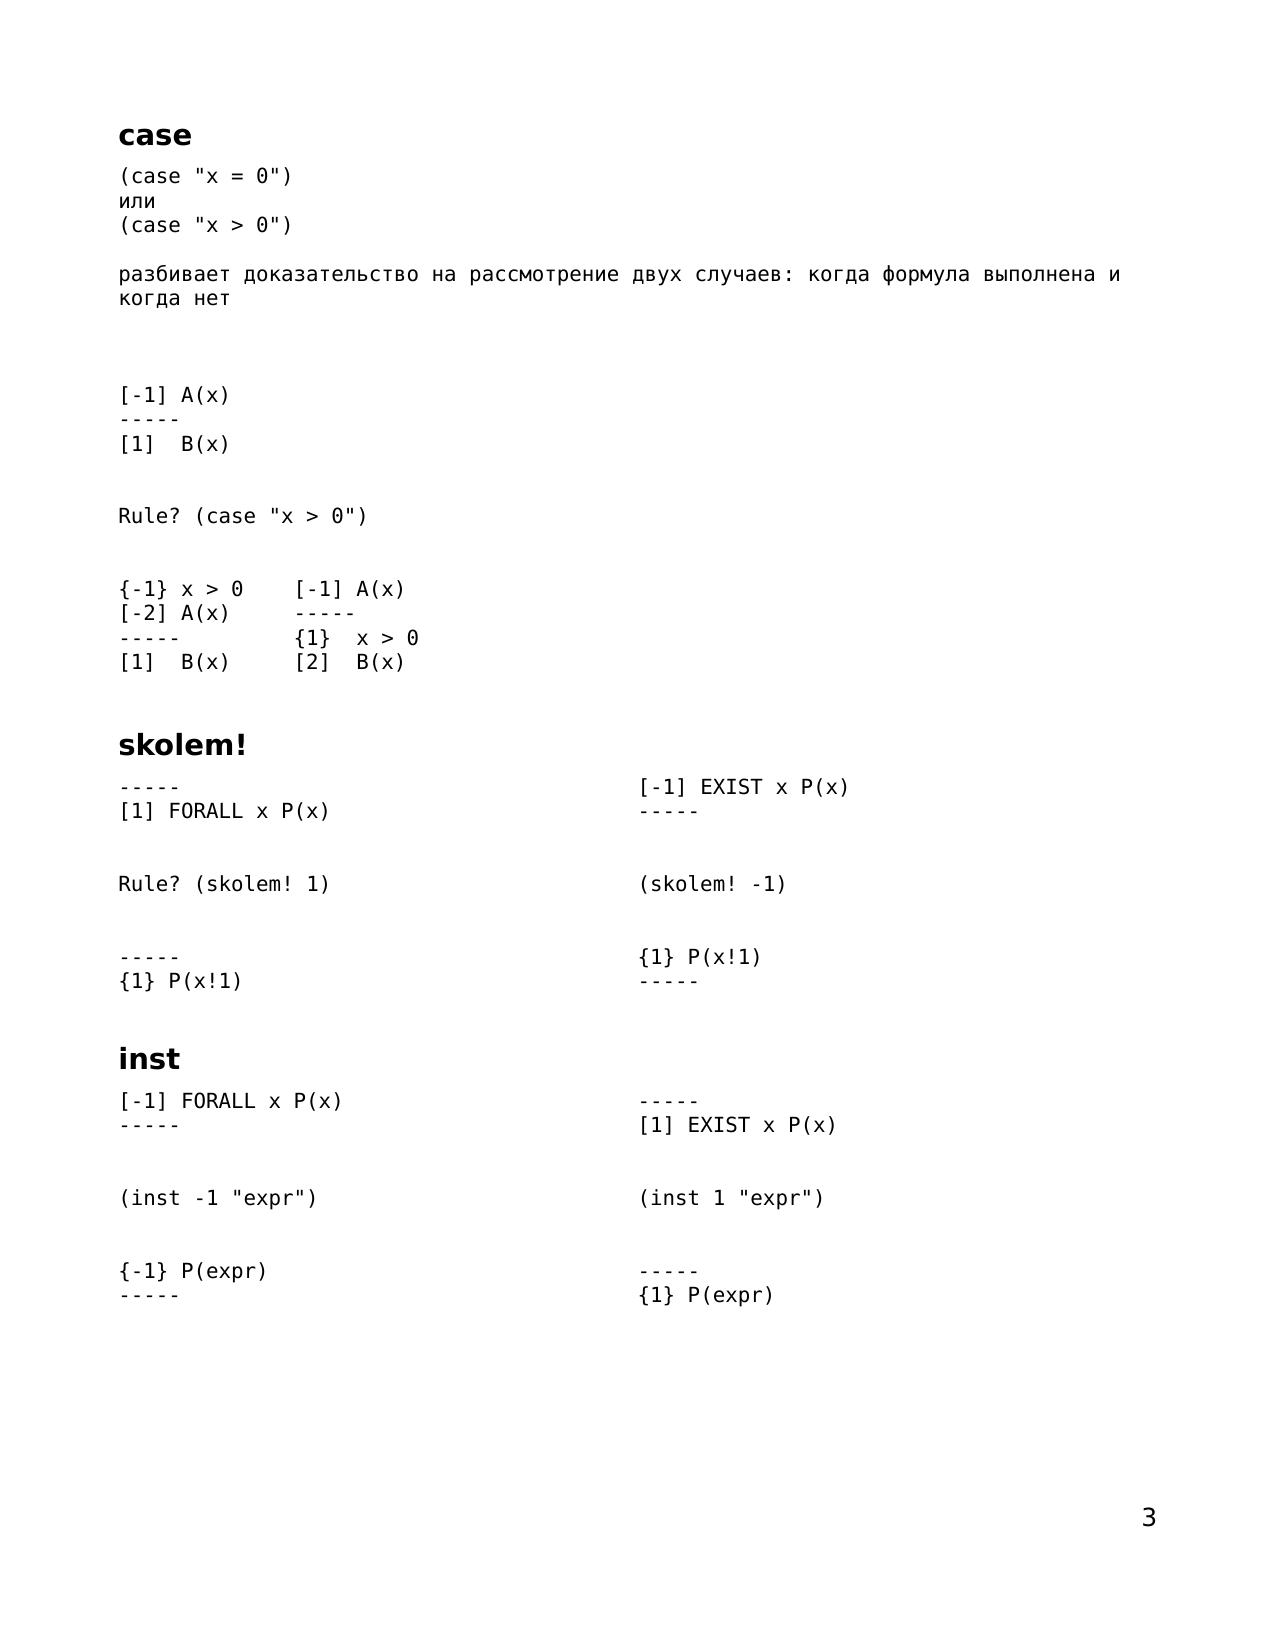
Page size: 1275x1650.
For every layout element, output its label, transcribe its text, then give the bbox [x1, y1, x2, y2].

table_header ----- [1] EXIST x P(x) (inst 1 "expr") ----- {1} P(expr) [638, 1089, 1157, 1307]
text или [118, 189, 1157, 213]
text разбивает доказательство на рассмотрение двух случаев: когда формула выполнена и когда нет [118, 262, 1157, 310]
table_header ----- [1] FORALL x P(x) Rule? (skolem! 1) ----- {1} P(x!1) [118, 775, 637, 993]
subtitle case [118, 118, 1157, 152]
table_header [-1] FORALL x P(x) ----- (inst -1 "expr") {-1} P(expr) ----- [118, 1089, 637, 1307]
table_header [-1] EXIST x P(x) ----- (skolem! -1) {1} P(x!1) ----- [638, 775, 1157, 993]
text (case "x = 0") [118, 164, 1157, 189]
text (case "x > 0") [118, 213, 1157, 237]
table_header [-1] A(x) ----- [1] B(x) Rule? (case "x > 0") {-1} x > 0 [-1] A(x) [-2] A(x) ----- ----- {1} x > 0 [1] B(x) [2] B(x) [118, 383, 637, 674]
subtitle skolem! [118, 728, 1157, 762]
table_header [638, 383, 1157, 674]
subtitle inst [118, 1043, 1157, 1077]
